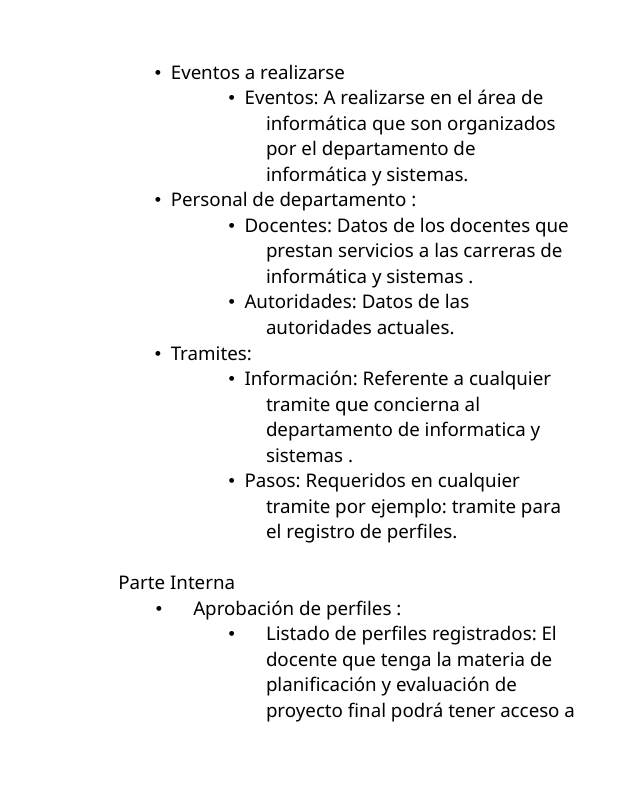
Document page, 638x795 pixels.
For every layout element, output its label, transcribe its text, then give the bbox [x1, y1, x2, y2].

list Listado de perfiles registrados: El docente que tenga la materia de planificación y evaluación de proyecto final podrá tener acceso a [228, 621, 579, 723]
list Autoridades: Datos de las autoridades actuales. [228, 289, 579, 340]
list Información: Referente a cualquier tramite que concierna al departamento de informatica y sistemas . [228, 365, 579, 467]
list Pasos: Requeridos en cualquier tramite por ejemplo: tramite para el registro de perfiles. [228, 467, 579, 544]
list Eventos: A realizarse en el área de informática que son organizados por el departamento de informática y sistemas. [228, 84, 579, 187]
list Tramites: [154, 340, 579, 365]
list Docentes: Datos de los docentes que prestan servicios a las carreras de informática y sistemas . [228, 212, 579, 289]
list Eventos a realizarse [154, 59, 579, 84]
text Parte Interna [118, 569, 579, 595]
list Personal de departamento : [154, 187, 579, 212]
list Aprobación de perfiles : [156, 595, 579, 621]
